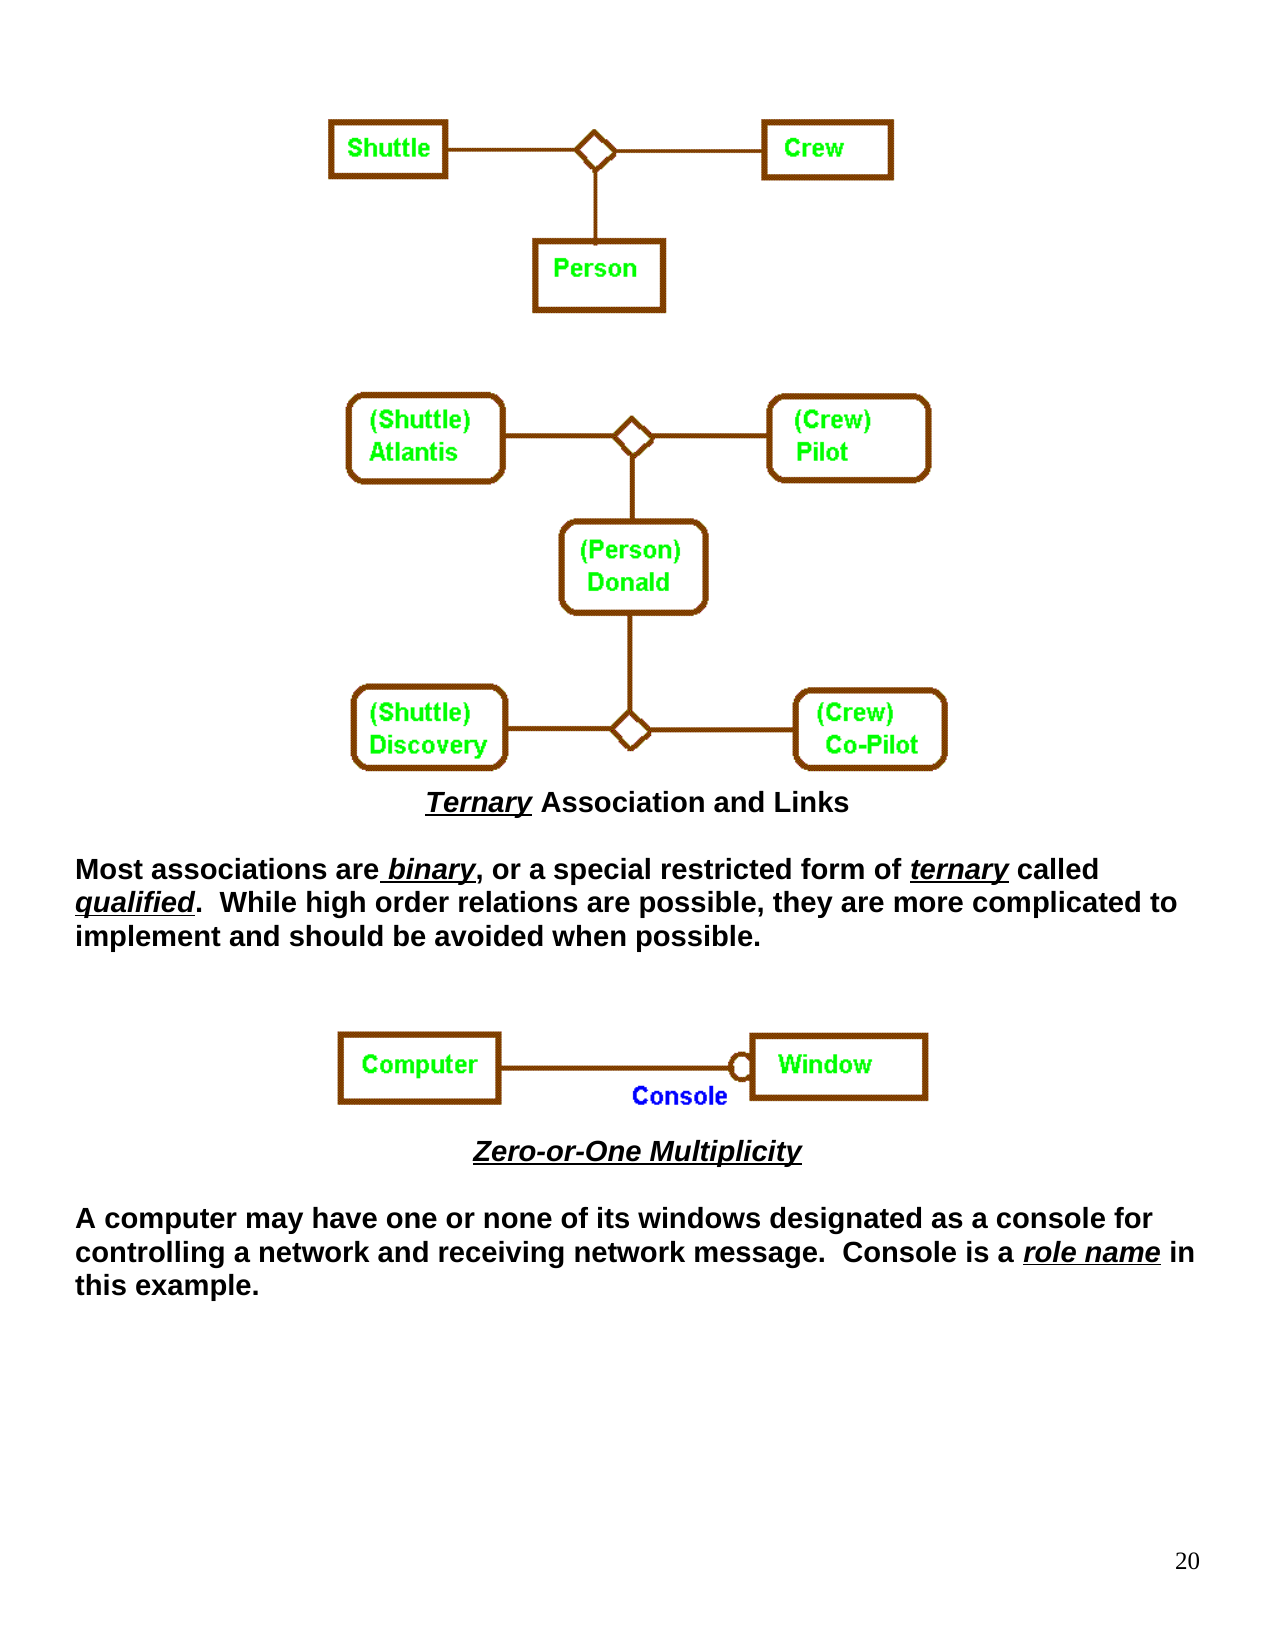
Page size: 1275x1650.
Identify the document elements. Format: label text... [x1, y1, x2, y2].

text Zero-or-One Multiplicity [75, 1134, 1200, 1167]
text Ternary Association and Links [75, 785, 1200, 818]
text Most associations are binary, or a special restricted form of ternary called qualified. While high order relations are possible, they are more complicated to implement and should be avoided when possible. [75, 852, 1200, 953]
text A computer may have one or none of its windows designated as a console for controlling a network and receiving network message. Console is a role name in this example. [75, 1201, 1200, 1302]
